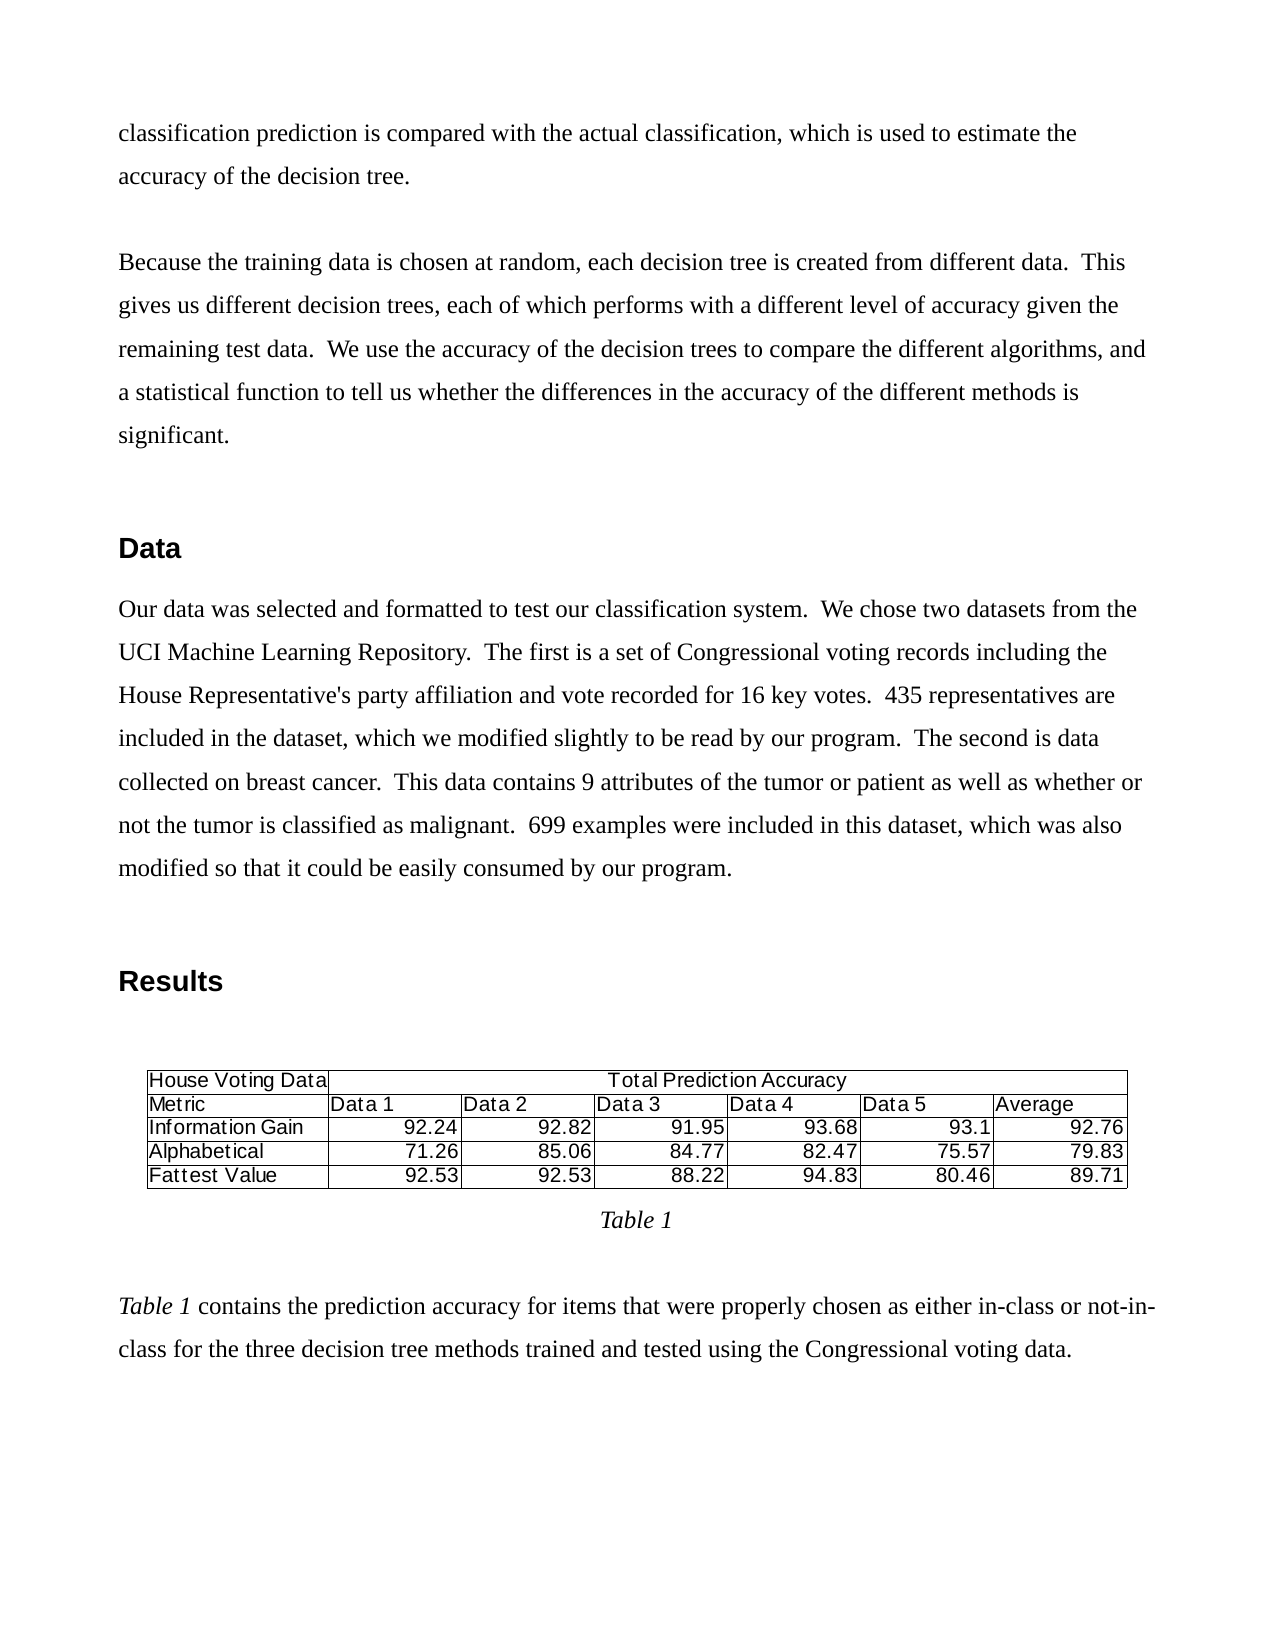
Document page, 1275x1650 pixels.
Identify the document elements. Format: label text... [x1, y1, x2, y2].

text classification prediction is compared with the actual classification, which is used to estimate the accuracy of the decision tree. [118, 118, 1157, 190]
text Because the training data is chosen at random, each decision tree is created from different data. This gives us different decision trees, each of which performs with a different level of accuracy given the remaining test data. We use the accuracy of the decision trees to compare the different algorithms, and a statistical function to tell us whether the differences in the accuracy of the different methods is significant. [118, 247, 1157, 449]
subtitle Data [118, 531, 1157, 565]
text Table 1 contains the prediction accuracy for items that were properly chosen as either in-class or not-in-class for the three decision tree methods trained and tested using the Congressional voting data. [118, 1291, 1157, 1363]
text Table 1 [118, 1070, 1157, 1233]
text Our data was selected and formatted to test our classification system. We chose two datasets from the UCI Machine Learning Repository. The first is a set of Congressional voting records including the House Representative's party affiliation and vote recorded for 16 key votes. 435 representatives are included in the dataset, which we modified slightly to be read by our program. The second is data collected on breast cancer. This data contains 9 attributes of the tumor or patient as well as whether or not the tumor is classified as malignant. 699 examples were included in this dataset, which was also modified so that it could be easily consumed by our program. [118, 594, 1157, 882]
subtitle Results [118, 964, 1157, 998]
